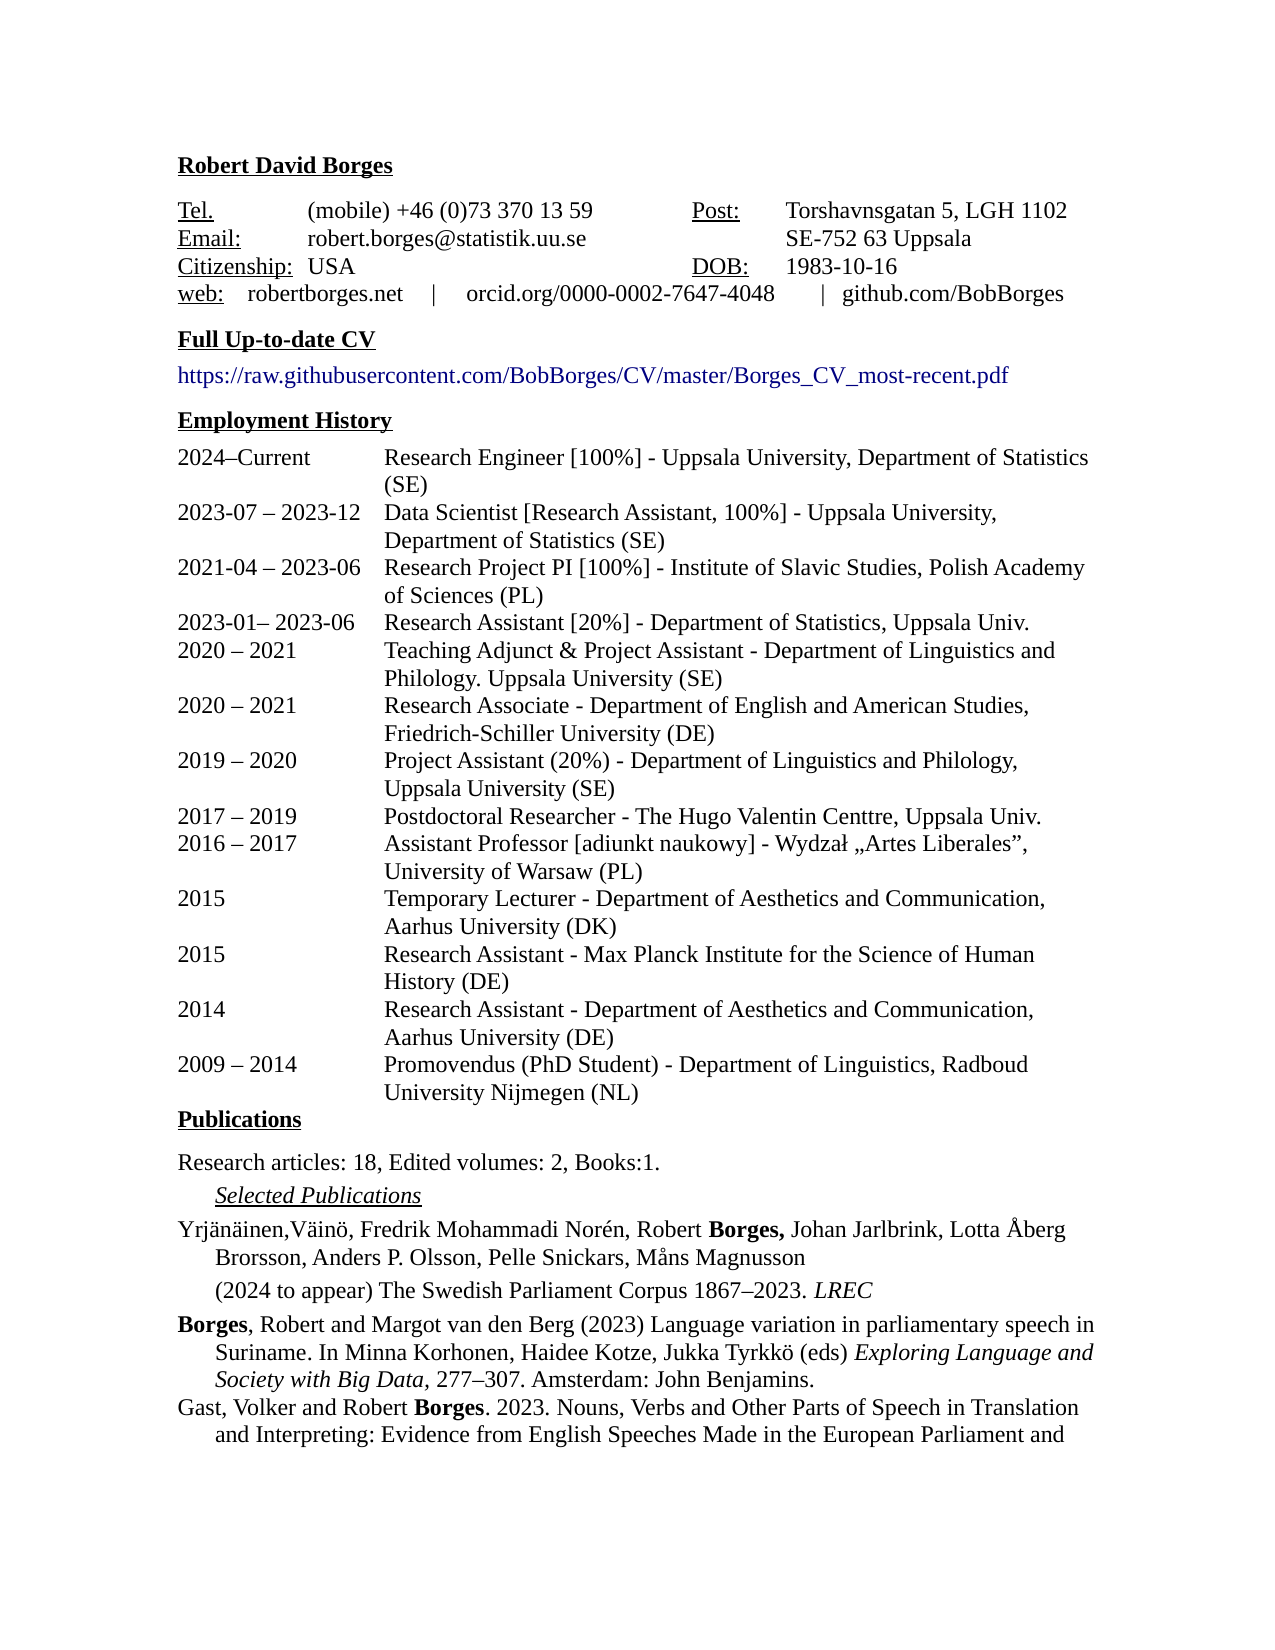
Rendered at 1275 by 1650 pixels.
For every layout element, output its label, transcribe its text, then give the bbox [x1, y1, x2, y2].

text Gast, Volker and Robert Borges. 2023. Nouns, Verbs and Other Parts of Speech in Translation and Interpreting: Evidence from English Speeches Made in the European Parliament and [177, 1393, 1098, 1448]
text Publications [177, 1105, 1098, 1133]
text Borges, Robert and Margot van den Berg (2023) Language variation in parliamentary speech in Suriname. In Minna Korhonen, Haidee Kotze, Jukka Tyrkkö (eds) Exploring Language and Society with Big Data, 277–307. Amsterdam: John Benjamins. [177, 1310, 1098, 1393]
text Employment History [177, 406, 1098, 434]
text web: robertborges.net | orcid.org/0000-0002-7647-4048 | github.com/BobBorges [177, 279, 1098, 307]
text 2024–Current Research Engineer [100%] - Uppsala University, Department of Statistics (SE) [177, 443, 1098, 498]
text 2023-01– 2023-06 Research Assistant [20%] - Department of Statistics, Uppsala Univ. [177, 608, 1098, 636]
text Citizenship: USA DOB: 1983-10-16 [177, 252, 1098, 279]
text Tel. (mobile) +46 (0)73 370 13 59 Post: Torshavnsgatan 5, LGH 1102 [177, 196, 1098, 224]
text (2024 to appear) The Swedish Parliament Corpus 1867–2023. LREC [215, 1276, 1098, 1304]
text 2015 Temporary Lecturer - Department of Aesthetics and Communication, Aarhus University (DK) [177, 884, 1098, 940]
text 2016 – 2017 Assistant Professor [adiunkt naukowy] - Wydzał „Artes Liberales”, University of Warsaw (PL) [177, 829, 1098, 884]
text 2021-04 – 2023-06 Research Project PI [100%] - Institute of Slavic Studies, Polish Academy of Sciences (PL) [177, 553, 1098, 608]
text 2019 – 2020 Project Assistant (20%) - Department of Linguistics and Philology, Uppsala University (SE) [177, 746, 1098, 802]
text https://raw.githubusercontent.com/BobBorges/CV/master/Borges_CV_most-recent.pdf [177, 361, 1098, 389]
text Full Up-to-date CV [177, 324, 1098, 352]
text Selected Publications [177, 1182, 1098, 1209]
text 2014 Research Assistant - Department of Aesthetics and Communication, Aarhus University (DE) [177, 995, 1098, 1050]
text 2009 – 2014 Promovendus (PhD Student) - Department of Linguistics, Radboud University Nijmegen (NL) [177, 1050, 1098, 1105]
text Research articles: 18, Edited volumes: 2, Books:1. [177, 1148, 1098, 1176]
text 2017 – 2019 Postdoctoral Researcher - The Hugo Valentin Centtre, Uppsala Univ. [177, 802, 1098, 829]
text 2015 Research Assistant - Max Planck Institute for the Science of Human History (DE) [177, 940, 1098, 995]
text 2020 – 2021 Teaching Adjunct & Project Assistant - Department of Linguistics and Philology. Uppsala University (SE) [177, 636, 1098, 691]
text 2020 – 2021 Research Associate - Department of English and American Studies, Friedrich-Schiller University (DE) [177, 691, 1098, 746]
text 2023-07 – 2023-12 Data Scientist [Research Assistant, 100%] - Uppsala University, Department of Statistics (SE) [177, 498, 1098, 553]
text Robert David Borges [177, 151, 1098, 179]
text Email: robert.borges@statistik.uu.se SE-752 63 Uppsala [177, 224, 1098, 252]
text Yrjänäinen,Väinö, Fredrik Mohammadi Norén, Robert Borges, Johan Jarlbrink, Lotta Åberg Brorsson, Anders P. Olsson, Pelle Snickars, Måns Magnusson [177, 1215, 1098, 1270]
